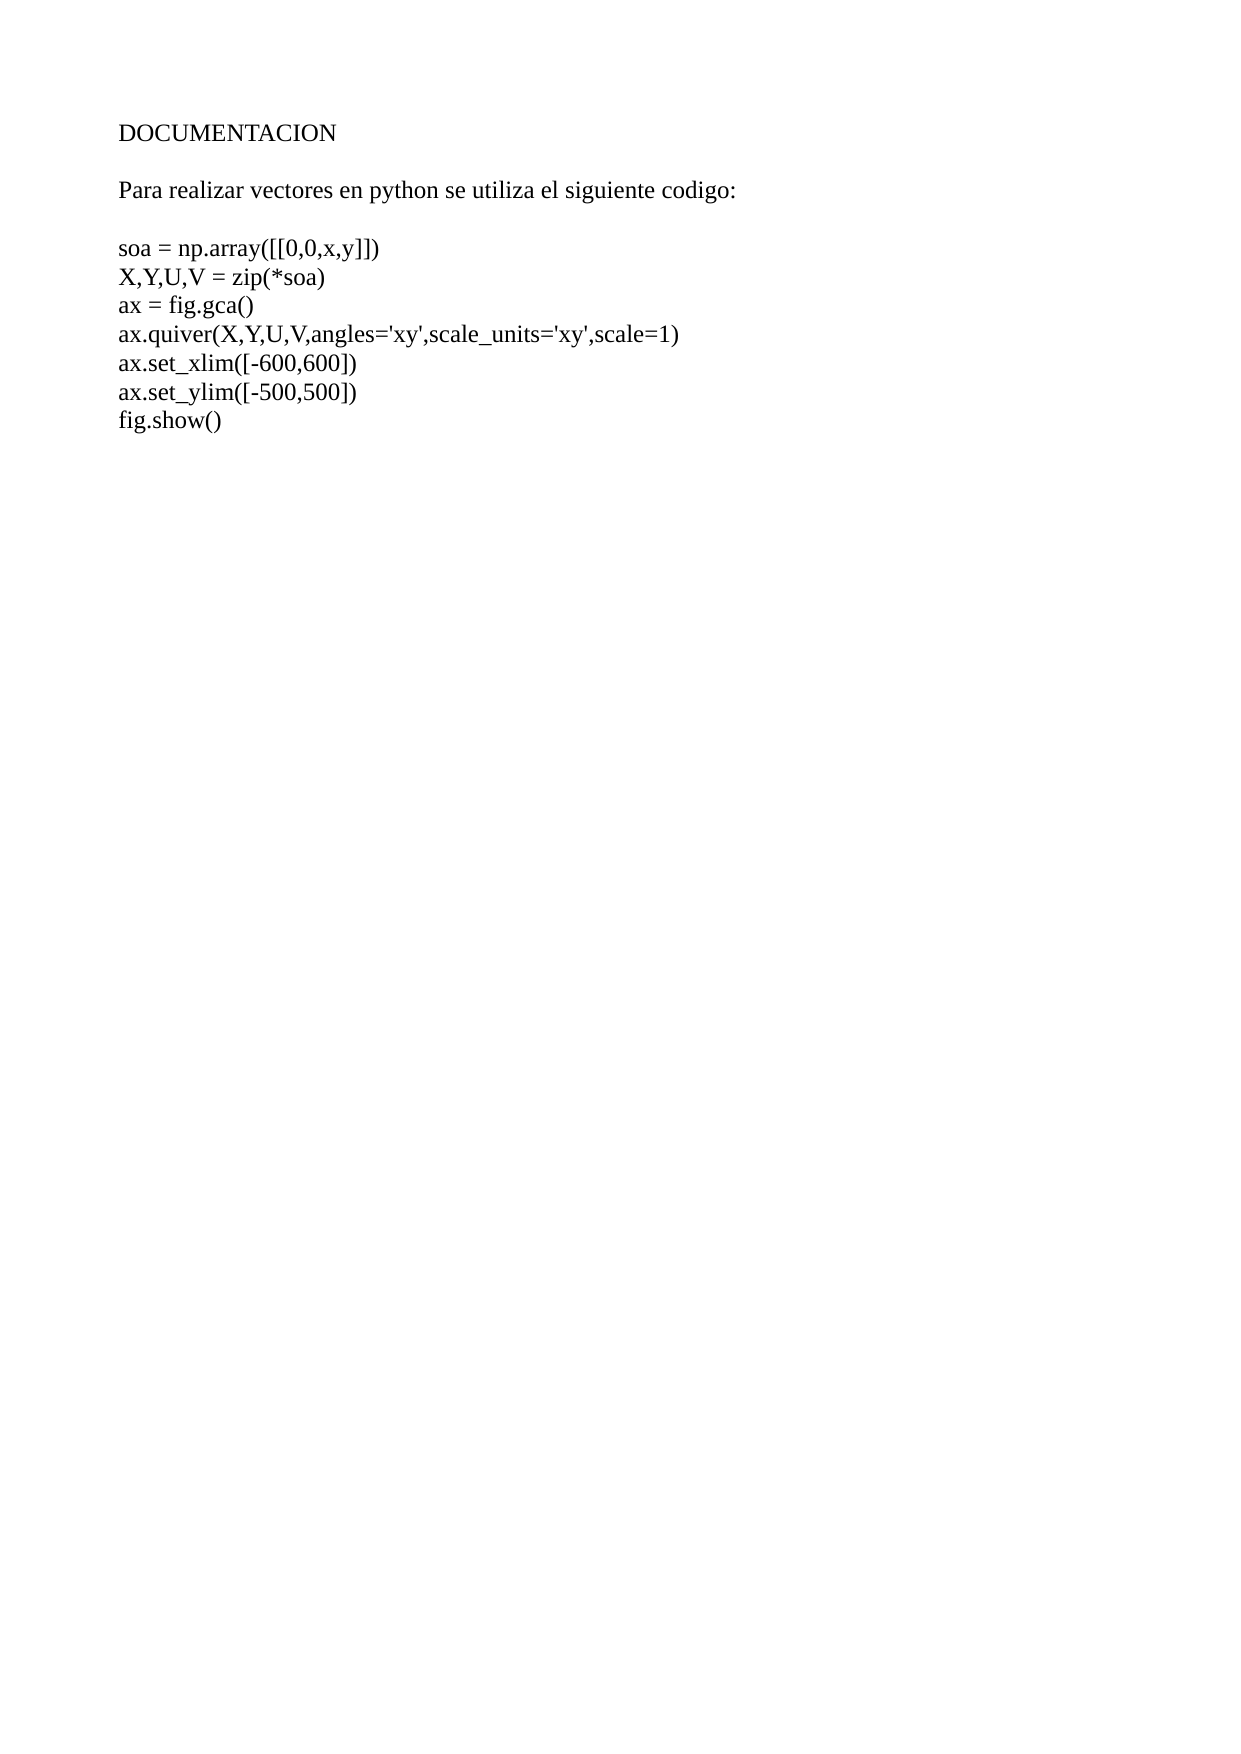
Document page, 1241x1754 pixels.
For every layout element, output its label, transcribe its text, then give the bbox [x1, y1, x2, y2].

text soa = np.array([[0,0,x,y]]) [118, 233, 1122, 262]
text X,Y,U,V = zip(*soa) [118, 262, 1122, 291]
text ax.set_ylim([-500,500]) [118, 377, 1122, 406]
text fig.show() [118, 406, 1122, 434]
text ax.quiver(X,Y,U,V,angles='xy',scale_units='xy',scale=1) [118, 319, 1122, 348]
text ax = fig.gca() [118, 291, 1122, 319]
text ax.set_xlim([-600,600]) [118, 348, 1122, 377]
text Para realizar vectores en python se utiliza el siguiente codigo: [118, 176, 1122, 204]
text DOCUMENTACION [118, 118, 1122, 147]
